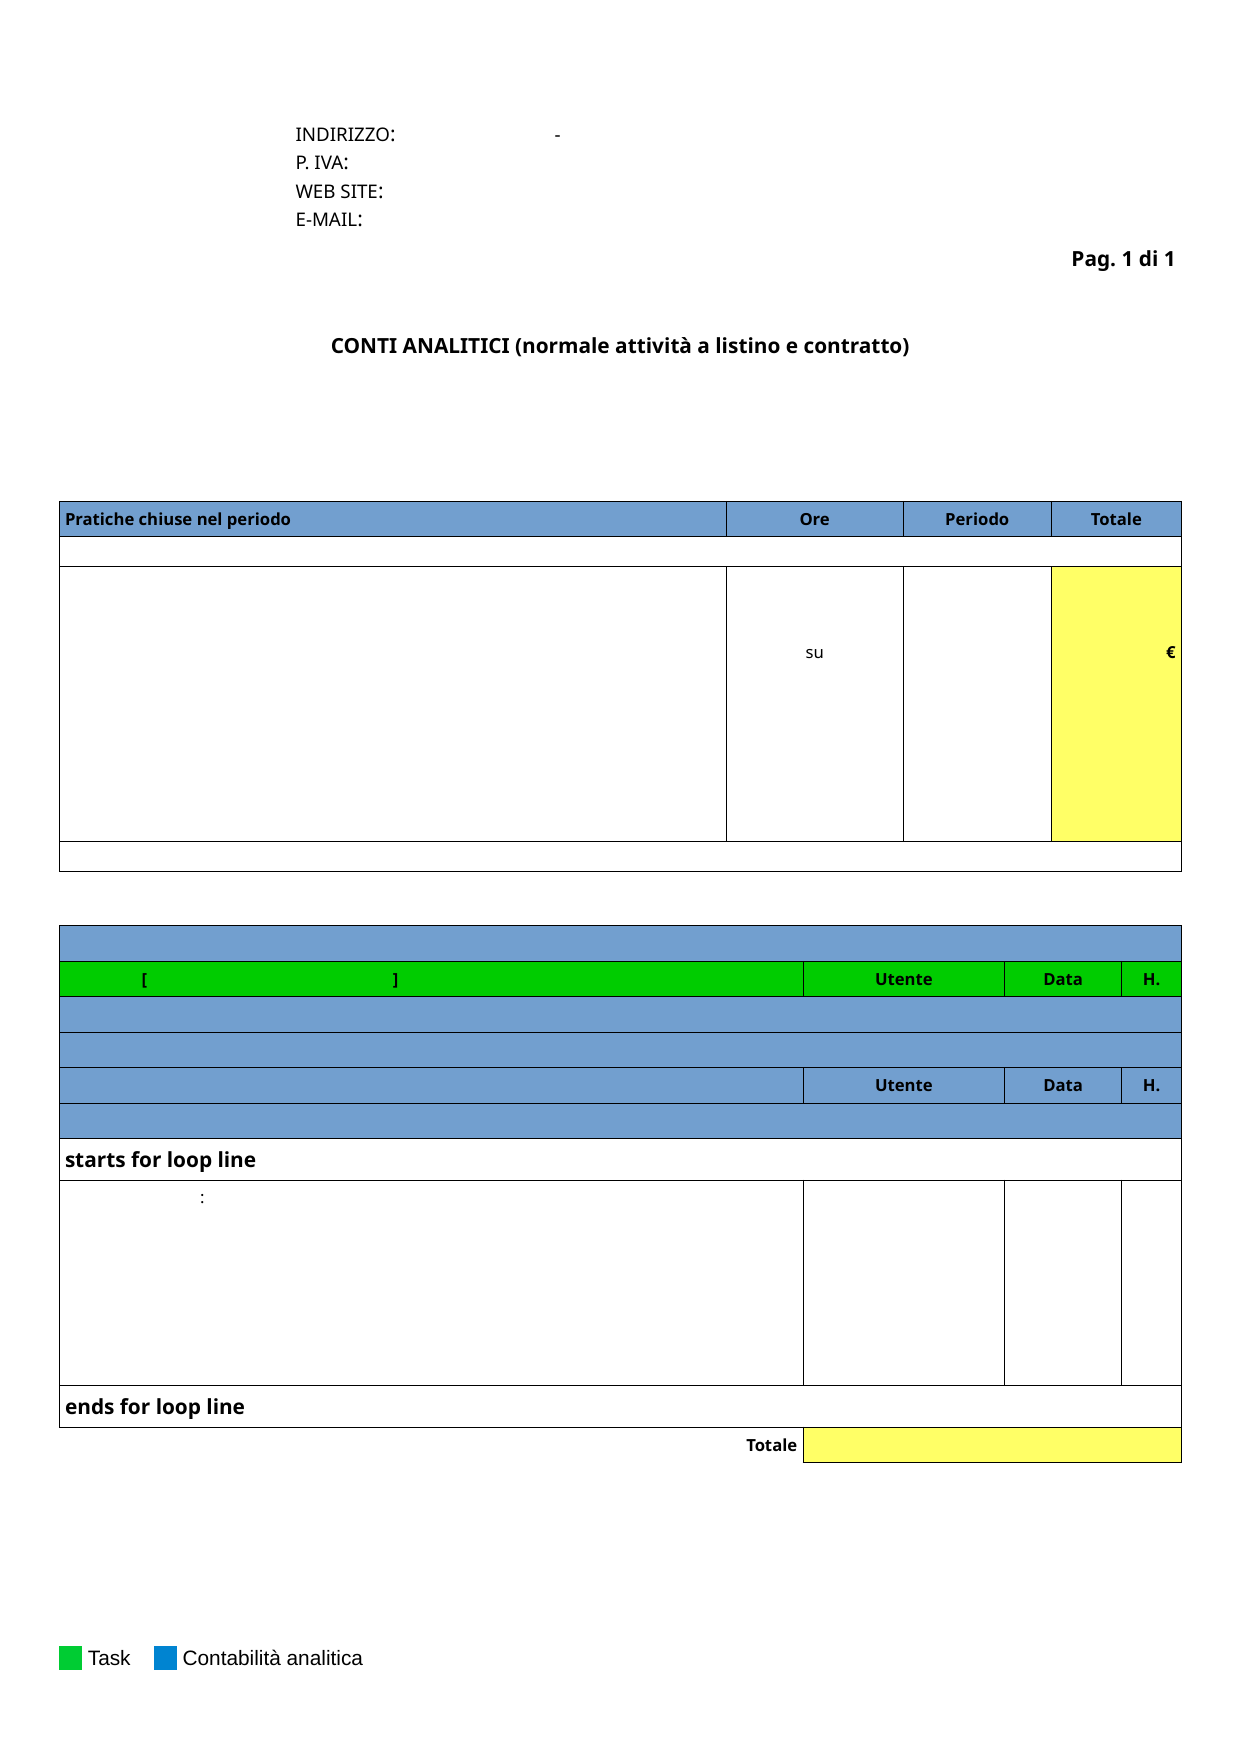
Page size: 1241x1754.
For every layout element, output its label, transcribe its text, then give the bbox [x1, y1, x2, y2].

table_cell Data [1005, 962, 1121, 996]
text <partner.name> [59, 431, 1181, 459]
table_header <if test="project and ts"> [60, 926, 1181, 961]
text <for each="first, project, partner, account, ts, total in get_objects(objects, data)"> [59, 359, 1181, 376]
table_cell Utente [804, 962, 1004, 996]
table_cell <formatLang(l.date, date=True)> [1005, 1181, 1121, 1385]
table_cell Data [1005, 1068, 1121, 1103]
table_cell Totale [59, 1428, 803, 1462]
table_cell <get_hour_format(project.all_effective_hours)> su <get_hour_format(project.all_planned_hours)> [727, 567, 903, 841]
table_cell <formatLang(project.planned_total)> € [1052, 567, 1181, 841]
text CONTI ANALITICI (normale attività a listino e contratto) [59, 331, 1181, 359]
table_cell <get_hour_format(total)> [804, 1428, 1181, 1462]
table_cell Utente [804, 1068, 1004, 1103]
table_header Pratiche chiuse nel periodo [60, 502, 726, 536]
table_header Totale [1052, 502, 1181, 536]
text <setLang('it_IT')> [59, 314, 1181, 331]
table_cell starts for loop line [60, 1139, 1181, 1179]
table_cell </if> [60, 1104, 1181, 1138]
table_cell <account> [60, 1068, 803, 1103]
table_cell <project.name> [60, 567, 726, 841]
table_header Ore [727, 502, 903, 536]
text </if> [59, 872, 1181, 889]
table_cell H. [1122, 962, 1181, 996]
table_cell ends for loop line [60, 1386, 1181, 1427]
text <if test="first"> [59, 377, 1181, 394]
table_cell <formatLang(project.date_start, date=True) if project.date_start else ''> <formatLang(project.date, date=True) if project.date else ''> [904, 567, 1051, 841]
table_cell <get_hour_format(l.unit_amount)> [1122, 1181, 1181, 1385]
text </for> [59, 1462, 1181, 1479]
table_header Periodo [904, 502, 1051, 536]
table_cell H. [1122, 1068, 1181, 1103]
table_cell </for> [60, 842, 1181, 871]
table_cell <l.user_id.name> [804, 1181, 1004, 1385]
text <if test="get_list_partner_task_closed(partner.id)"> [59, 474, 1181, 492]
text </if> [59, 899, 1181, 916]
table_cell <l.product_id.name>: <l.name> <('[%s]' % l.project_task_id.name) if project and l.project_task_id else ''> [60, 1181, 803, 1385]
table_cell <account> [<get_selection_item(project, 'state')>] [60, 962, 803, 996]
table_cell <if test="not project and ts"> [60, 1033, 1181, 1067]
table_cell <for each="project in get_list_partner_task_closed(partner.id)"> [60, 537, 1181, 566]
table_cell </if> [60, 997, 1181, 1032]
